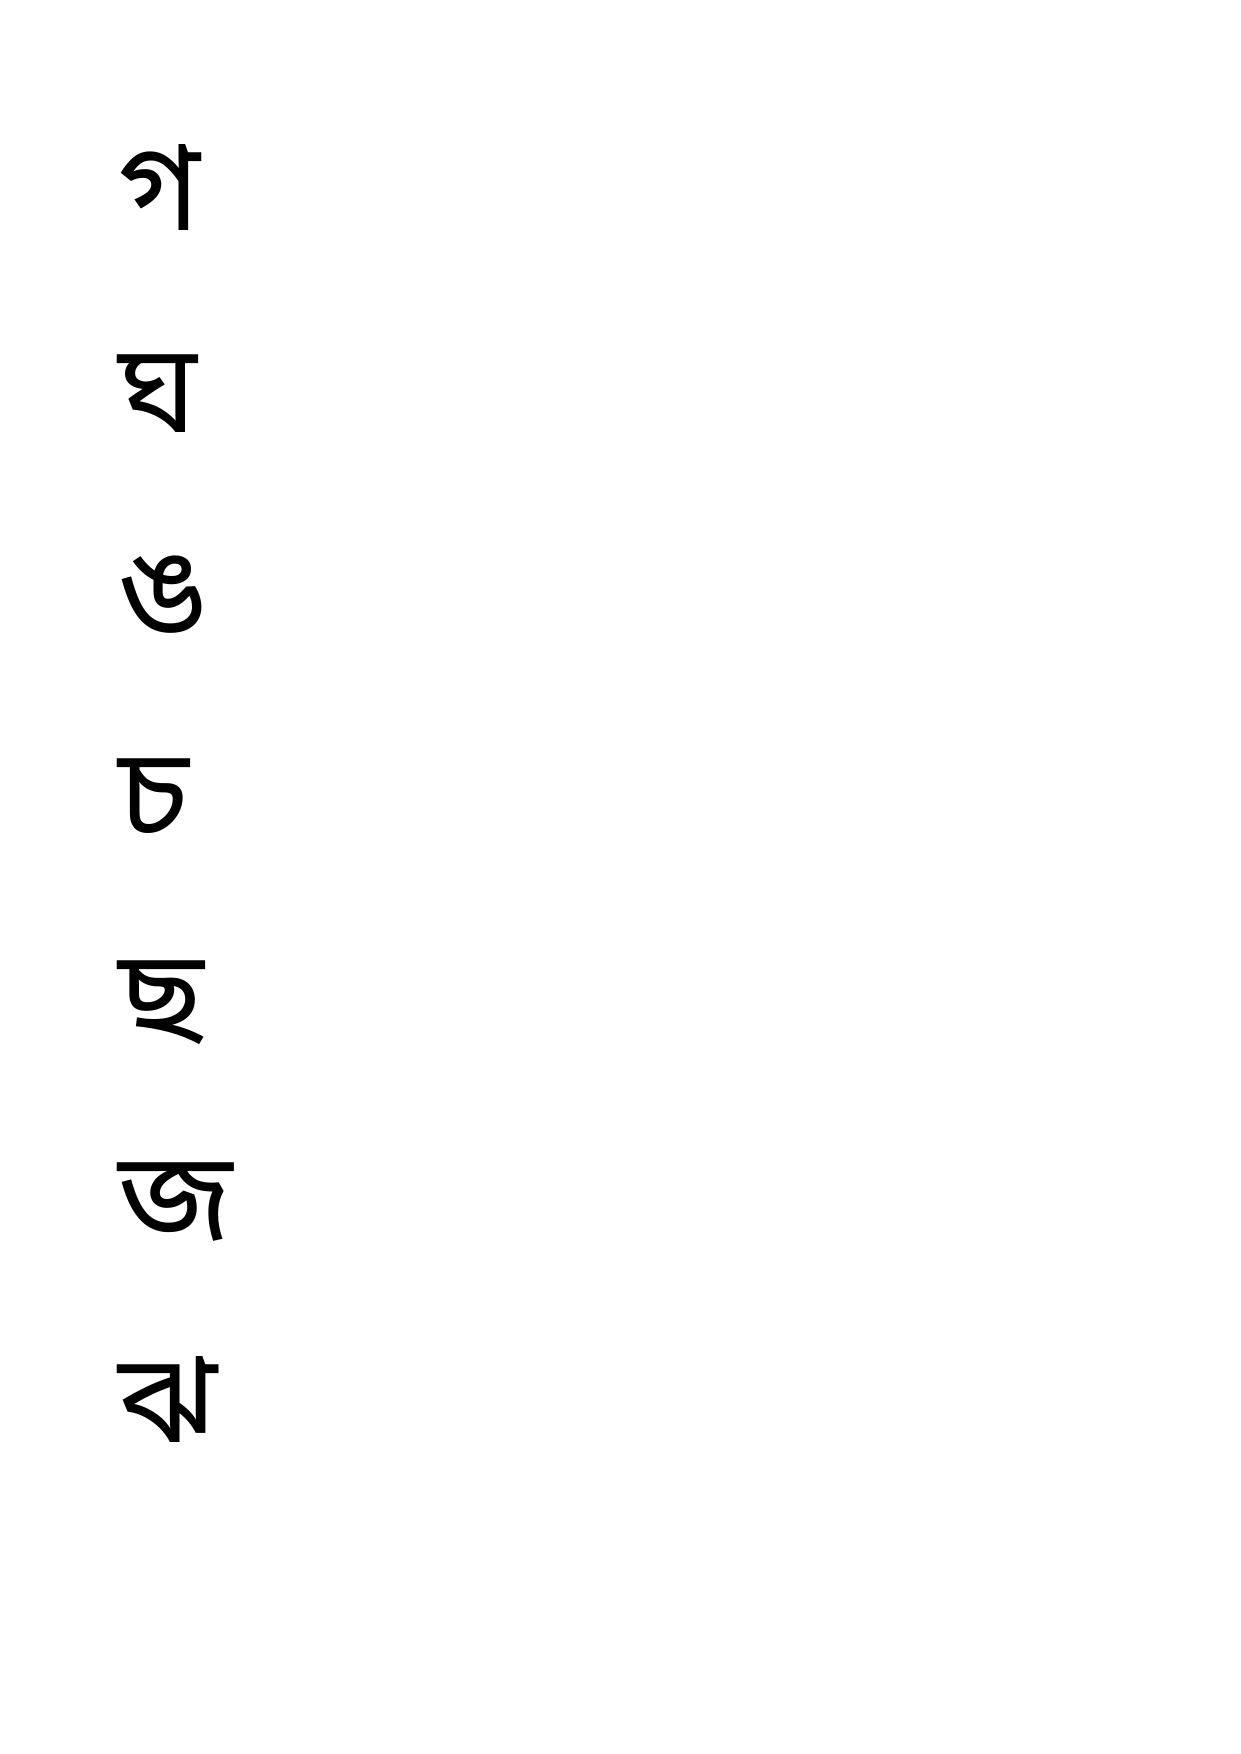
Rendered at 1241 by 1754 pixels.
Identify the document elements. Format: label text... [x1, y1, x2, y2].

text গ [118, 118, 1122, 281]
text ঘ [118, 320, 1122, 483]
text ঙ [118, 522, 1122, 685]
text চ [118, 724, 1122, 887]
text ঝ [118, 1330, 1122, 1493]
text জ [118, 1128, 1122, 1291]
text ছ [118, 926, 1122, 1089]
